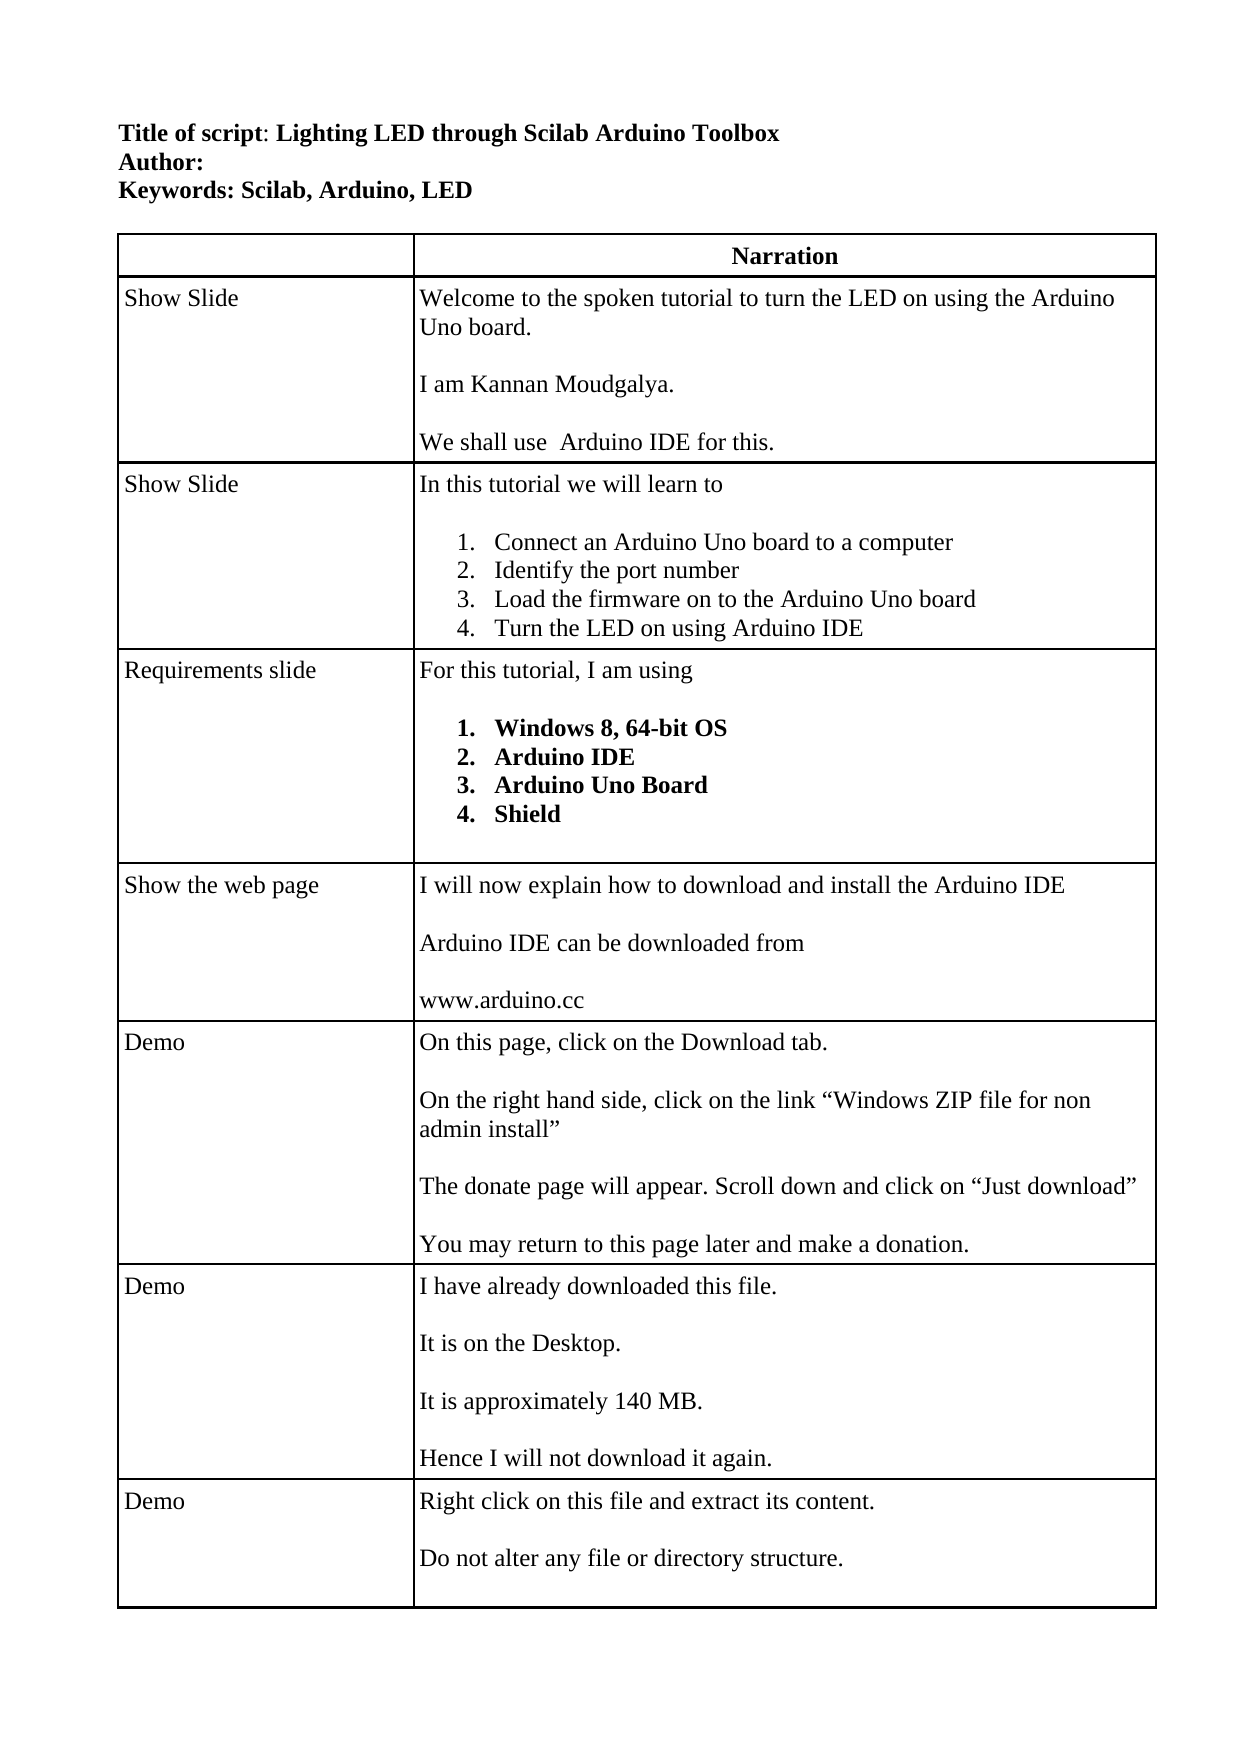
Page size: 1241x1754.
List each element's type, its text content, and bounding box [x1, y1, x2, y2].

table_cell I have already downloaded this file. It is on the Desktop. It is approximately 140 MB. Hence I will not download it again. [415, 1265, 1155, 1478]
table_cell Demo [119, 1480, 413, 1606]
text Keywords: Scilab, Arduino, LED [118, 176, 1122, 204]
table_header Narration [415, 235, 1155, 275]
table_cell Right click on this file and extract its content. Do not alter any file or directory structure. [415, 1480, 1155, 1606]
table_header [119, 235, 413, 275]
table_cell Demo [119, 1022, 413, 1263]
table_cell Show the web page [119, 864, 413, 1019]
table_cell In this tutorial we will learn to Connect an Arduino Uno board to a computer Identify the port number Load the firmware on to the Arduino Uno board Turn the LED on using Arduino IDE [415, 464, 1155, 647]
table_cell For this tutorial, I am using Windows 8, 64-bit OS Arduino IDE Arduino Uno Board Shield [415, 650, 1155, 862]
text Author: [118, 147, 1122, 176]
table_cell I will now explain how to download and install the Arduino IDE Arduino IDE can be downloaded from www.arduino.cc [415, 864, 1155, 1019]
text Title of script: Lighting LED through Scilab Arduino Toolbox [118, 118, 1122, 147]
table_cell Show Slide [119, 464, 413, 647]
table_cell Demo [119, 1265, 413, 1478]
table_cell Requirements slide [119, 650, 413, 862]
table_cell Welcome to the spoken tutorial to turn the LED on using the Arduino Uno board. I am Kannan Moudgalya. We shall use Arduino IDE for this. [415, 278, 1155, 461]
table_cell On this page, click on the Download tab. On the right hand side, click on the link “Windows ZIP file for non admin install” The donate page will appear. Scroll down and click on “Just download” You may return to this page later and make a donation. [415, 1022, 1155, 1263]
table_cell Show Slide [119, 278, 413, 461]
